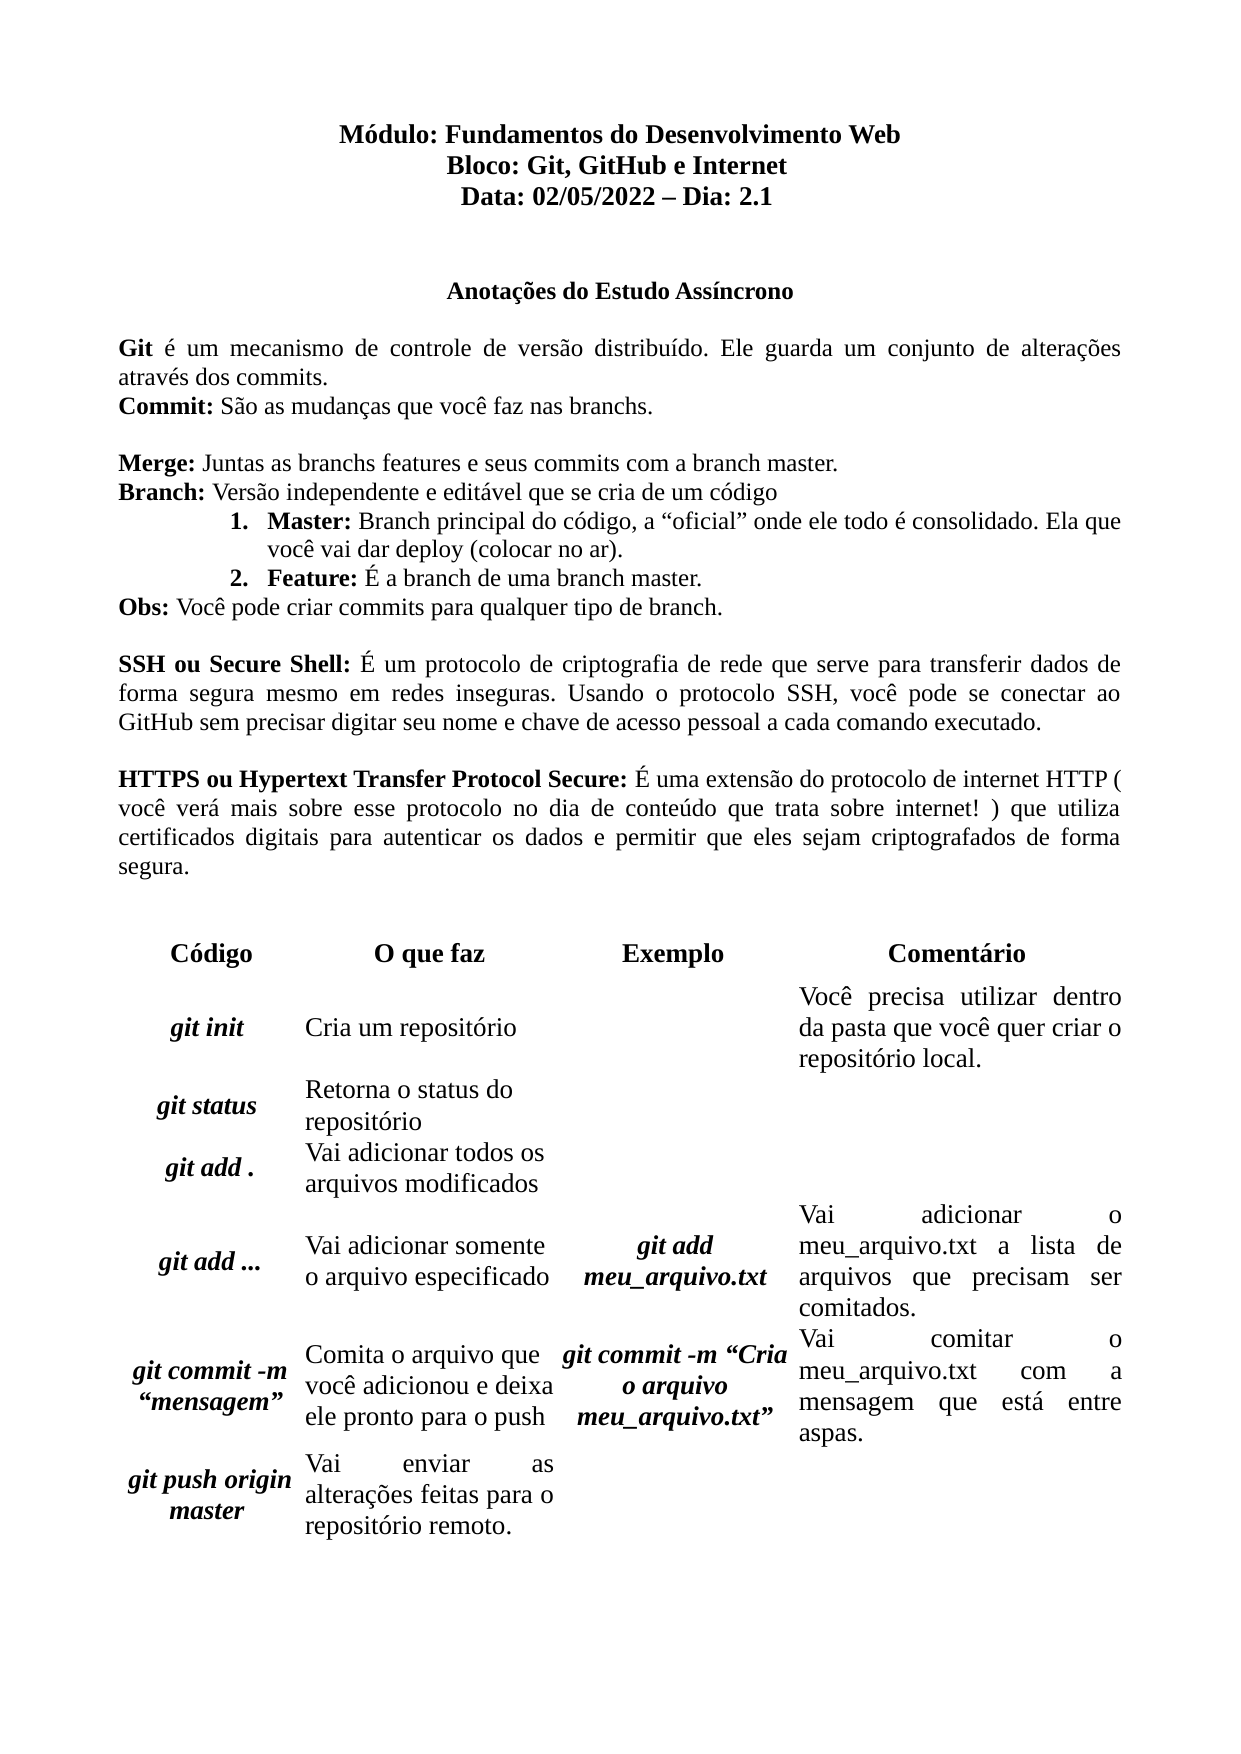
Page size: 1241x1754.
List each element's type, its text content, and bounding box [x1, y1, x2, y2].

table_cell [554, 1074, 798, 1136]
table_cell git add meu_arquivo.txt [554, 1198, 798, 1323]
table_cell Comita o arquivo que você adicionou e deixa ele pronto para o push [305, 1323, 554, 1447]
table_cell Cria um repositório [305, 980, 554, 1073]
table_cell Vai comitar o meu_arquivo.txt com a mensagem que está entre aspas. [799, 1323, 1122, 1447]
table_cell git init [118, 980, 305, 1073]
table_cell [799, 1074, 1122, 1136]
table_cell git add . [118, 1136, 305, 1198]
table_cell git status [118, 1074, 305, 1136]
table_cell Você precisa utilizar dentro da pasta que você quer criar o repositório local. [799, 980, 1122, 1073]
table_cell Vai enviar as alterações feitas para o repositório remoto. [305, 1447, 554, 1541]
text Anotações do Estudo Assíncrono [118, 276, 1122, 304]
list Master: Branch principal do código, a “oficial” onde ele todo é consolidado. Ela que você vai dar deploy (colocar no ar). [229, 506, 1122, 563]
table_header Código [118, 937, 305, 980]
table_header O que faz [305, 937, 554, 980]
table_cell Vai adicionar somente o arquivo especificado [305, 1198, 554, 1323]
text HTTPS ou Hypertext Transfer Protocol Secure: É uma extensão do protocolo de internet HTTP ( você verá mais sobre esse protocolo no dia de conteúdo que trata sobre internet! ) que utiliza certificados digitais para autenticar os dados e permitir que eles sejam criptografados de forma segura. [118, 764, 1122, 879]
table_cell git add ... [118, 1198, 305, 1323]
list Feature: É a branch de uma branch master. [229, 563, 1122, 592]
table_cell Retorna o status do repositório [305, 1074, 554, 1136]
table_cell [554, 1136, 798, 1198]
table_cell git commit -m “Cria o arquivo meu_arquivo.txt” [554, 1323, 798, 1447]
table_cell [554, 1447, 798, 1541]
table_header Exemplo [554, 937, 798, 980]
table_cell git commit -m “mensagem” [118, 1323, 305, 1447]
text Git é um mecanismo de controle de versão distribuído. Ele guarda um conjunto de alterações através dos commits. [118, 333, 1122, 391]
table_cell [799, 1136, 1122, 1198]
text Commit: São as mudanças que você faz nas branchs. [118, 391, 1122, 419]
table_cell git push origin master [118, 1447, 305, 1541]
text Merge: Juntas as branchs features e seus commits com a branch master. [118, 448, 1122, 477]
table_cell Vai adicionar o meu_arquivo.txt a lista de arquivos que precisam ser comitados. [799, 1198, 1122, 1323]
table_cell Vai adicionar todos os arquivos modificados [305, 1136, 554, 1198]
table_cell [799, 1447, 1122, 1541]
text SSH ou Secure Shell: É um protocolo de criptografia de rede que serve para transferir dados de forma segura mesmo em redes inseguras. Usando o protocolo SSH, você pode se conectar ao GitHub sem precisar digitar seu nome e chave de acesso pessoal a cada comando executado. [118, 649, 1122, 736]
text Branch: Versão independente e editável que se cria de um código [118, 477, 1122, 506]
table_cell [554, 980, 798, 1073]
table_header Comentário [799, 937, 1122, 980]
text Obs: Você pode criar commits para qualquer tipo de branch. [118, 592, 1122, 621]
